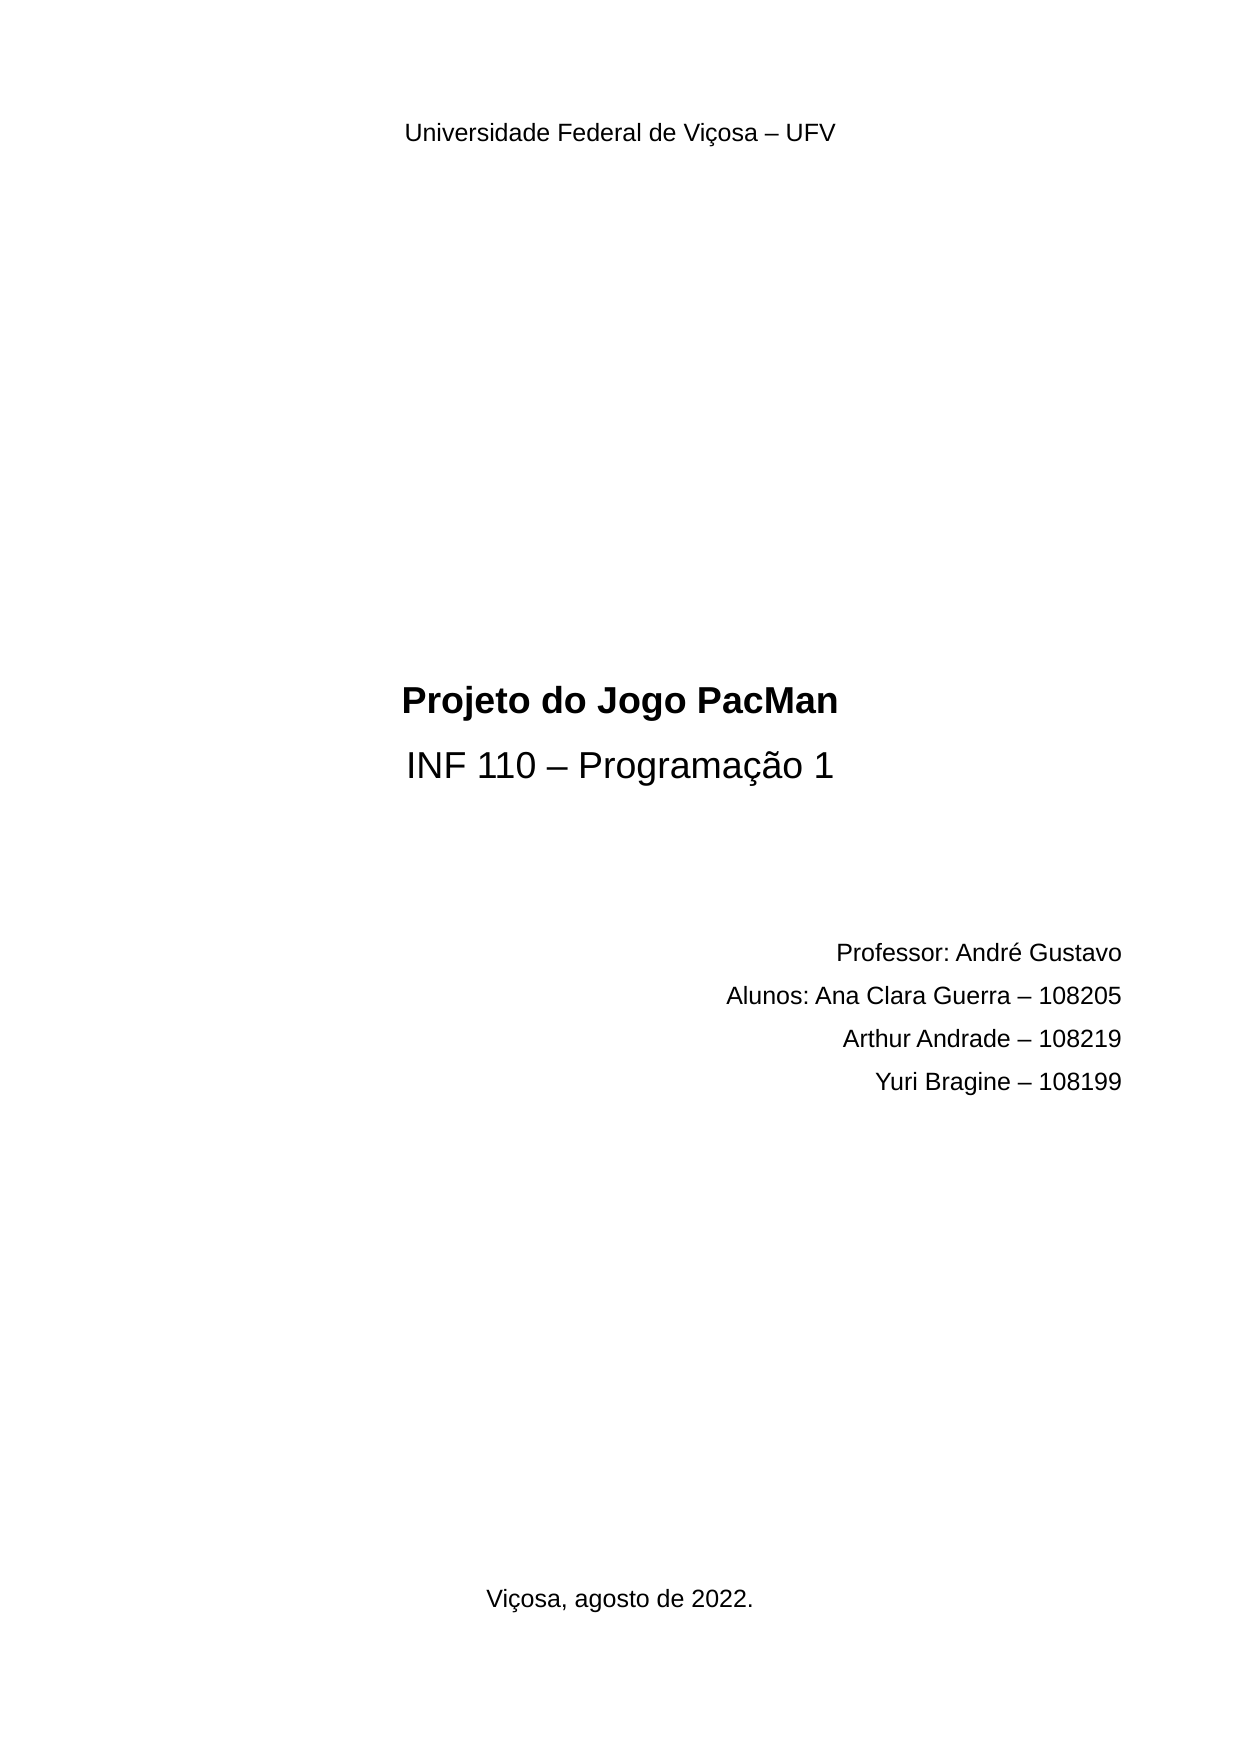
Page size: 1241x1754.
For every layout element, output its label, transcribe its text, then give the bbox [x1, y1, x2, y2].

text Yuri Bragine – 108199 [118, 1067, 1122, 1096]
text Universidade Federal de Viçosa – UFV [118, 118, 1122, 147]
text Viçosa, agosto de 2022. [118, 1584, 1122, 1613]
text Projeto do Jogo PacMan [118, 679, 1122, 722]
text INF 110 – Programação 1 [118, 743, 1122, 787]
text Alunos: Ana Clara Guerra – 108205 [118, 981, 1122, 1009]
text Arthur Andrade – 108219 [118, 1024, 1122, 1052]
text Professor: André Gustavo [118, 937, 1122, 966]
